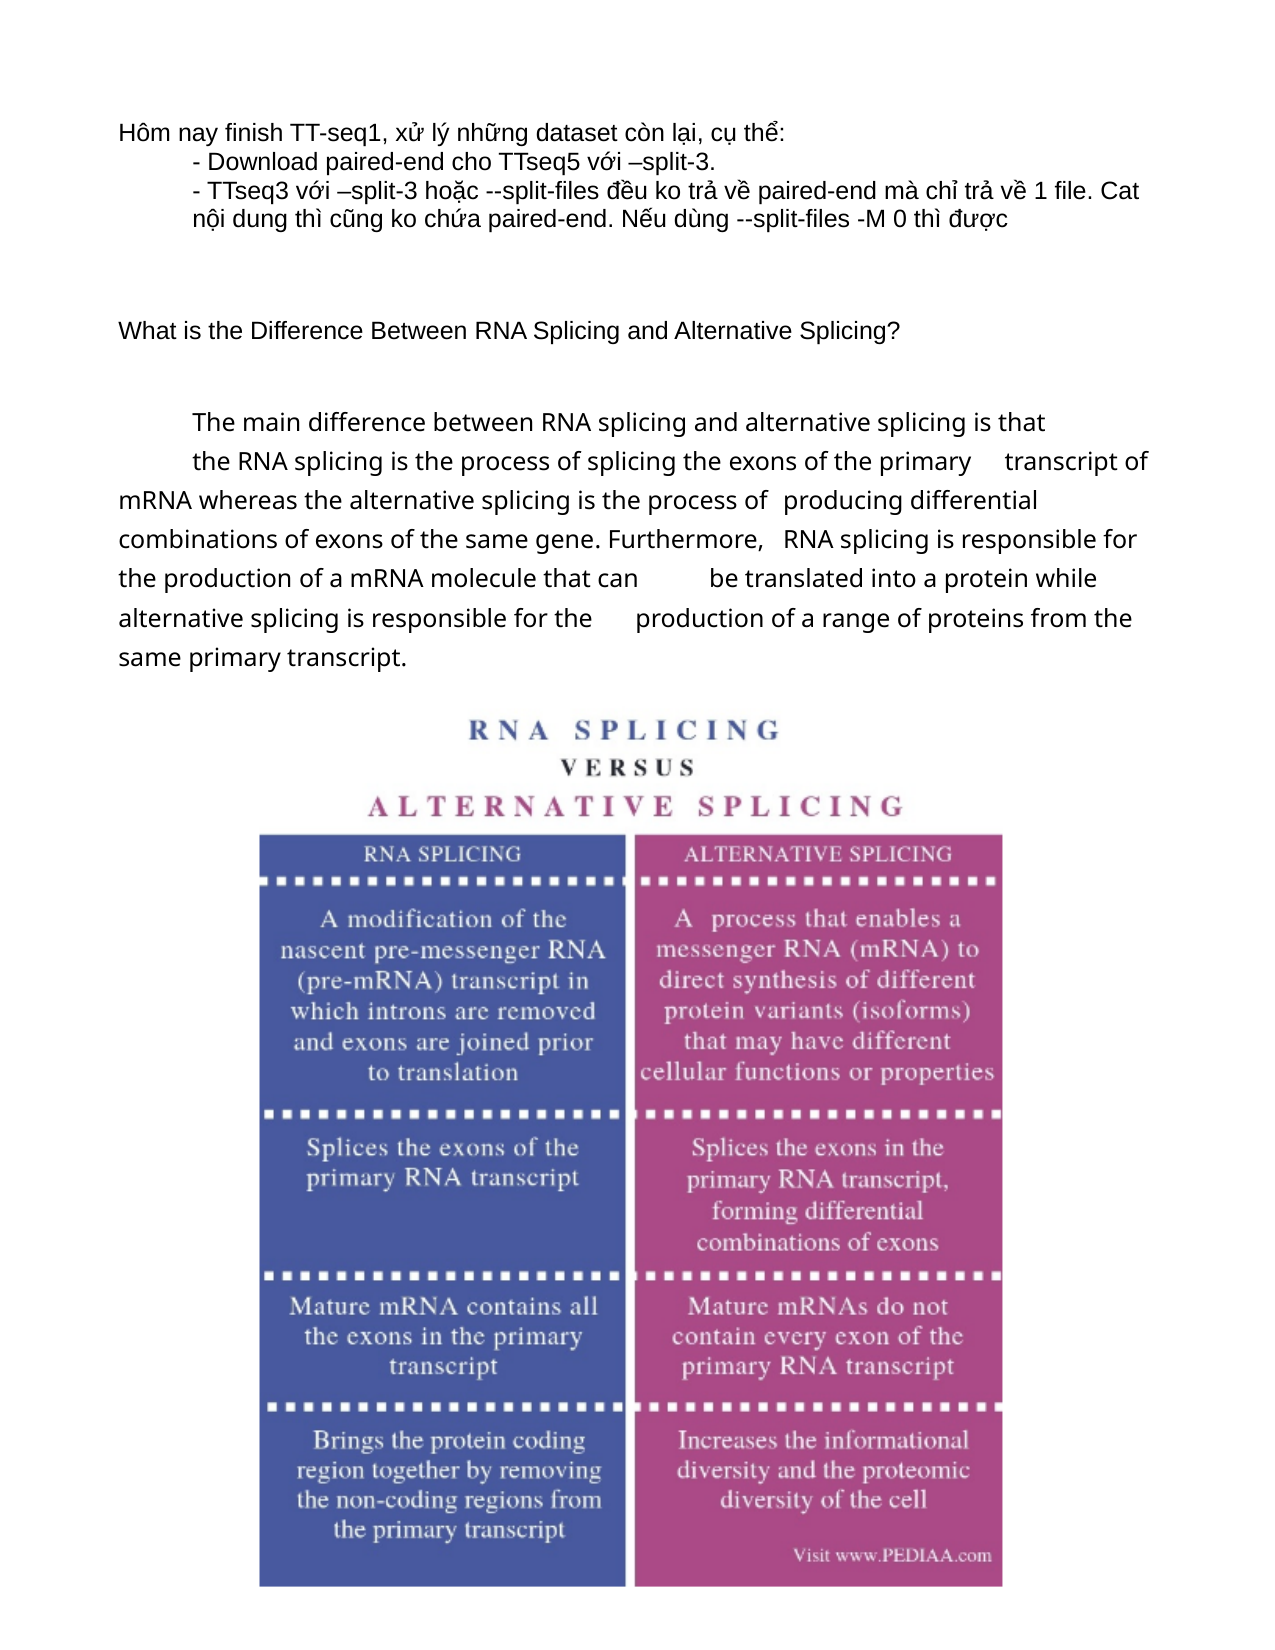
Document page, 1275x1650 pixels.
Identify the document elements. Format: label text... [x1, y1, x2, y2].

subtitle What is the Difference Between RNA Splicing and Alternative Splicing? [118, 316, 1157, 344]
picture [216, 693, 1059, 1626]
text - Download paired-end cho TTseq5 với –split-3. [192, 147, 1157, 176]
text Hôm nay finish TT-seq1, xử lý những dataset còn lại, cụ thể: [118, 118, 1157, 147]
text - TTseq3 với –split-3 hoặc --split-files đều ko trả về paired-end mà chỉ trả về 1 file. Cat nội dung thì cũng ko chứa paired-end. Nếu dùng --split-files -M 0 thì được [192, 176, 1157, 233]
text The main difference between RNA splicing and alternative splicing is that the RNA splicing is the process of splicing the exons of the primary transcript of mRNA whereas the alternative splicing is the process of producing differential combinations of exons of the same gene. Furthermore, RNA splicing is responsible for the production of a mRNA molecule that can be translated into a protein while alternative splicing is responsible for the production of a range of proteins from the same primary transcript. [118, 404, 1157, 673]
